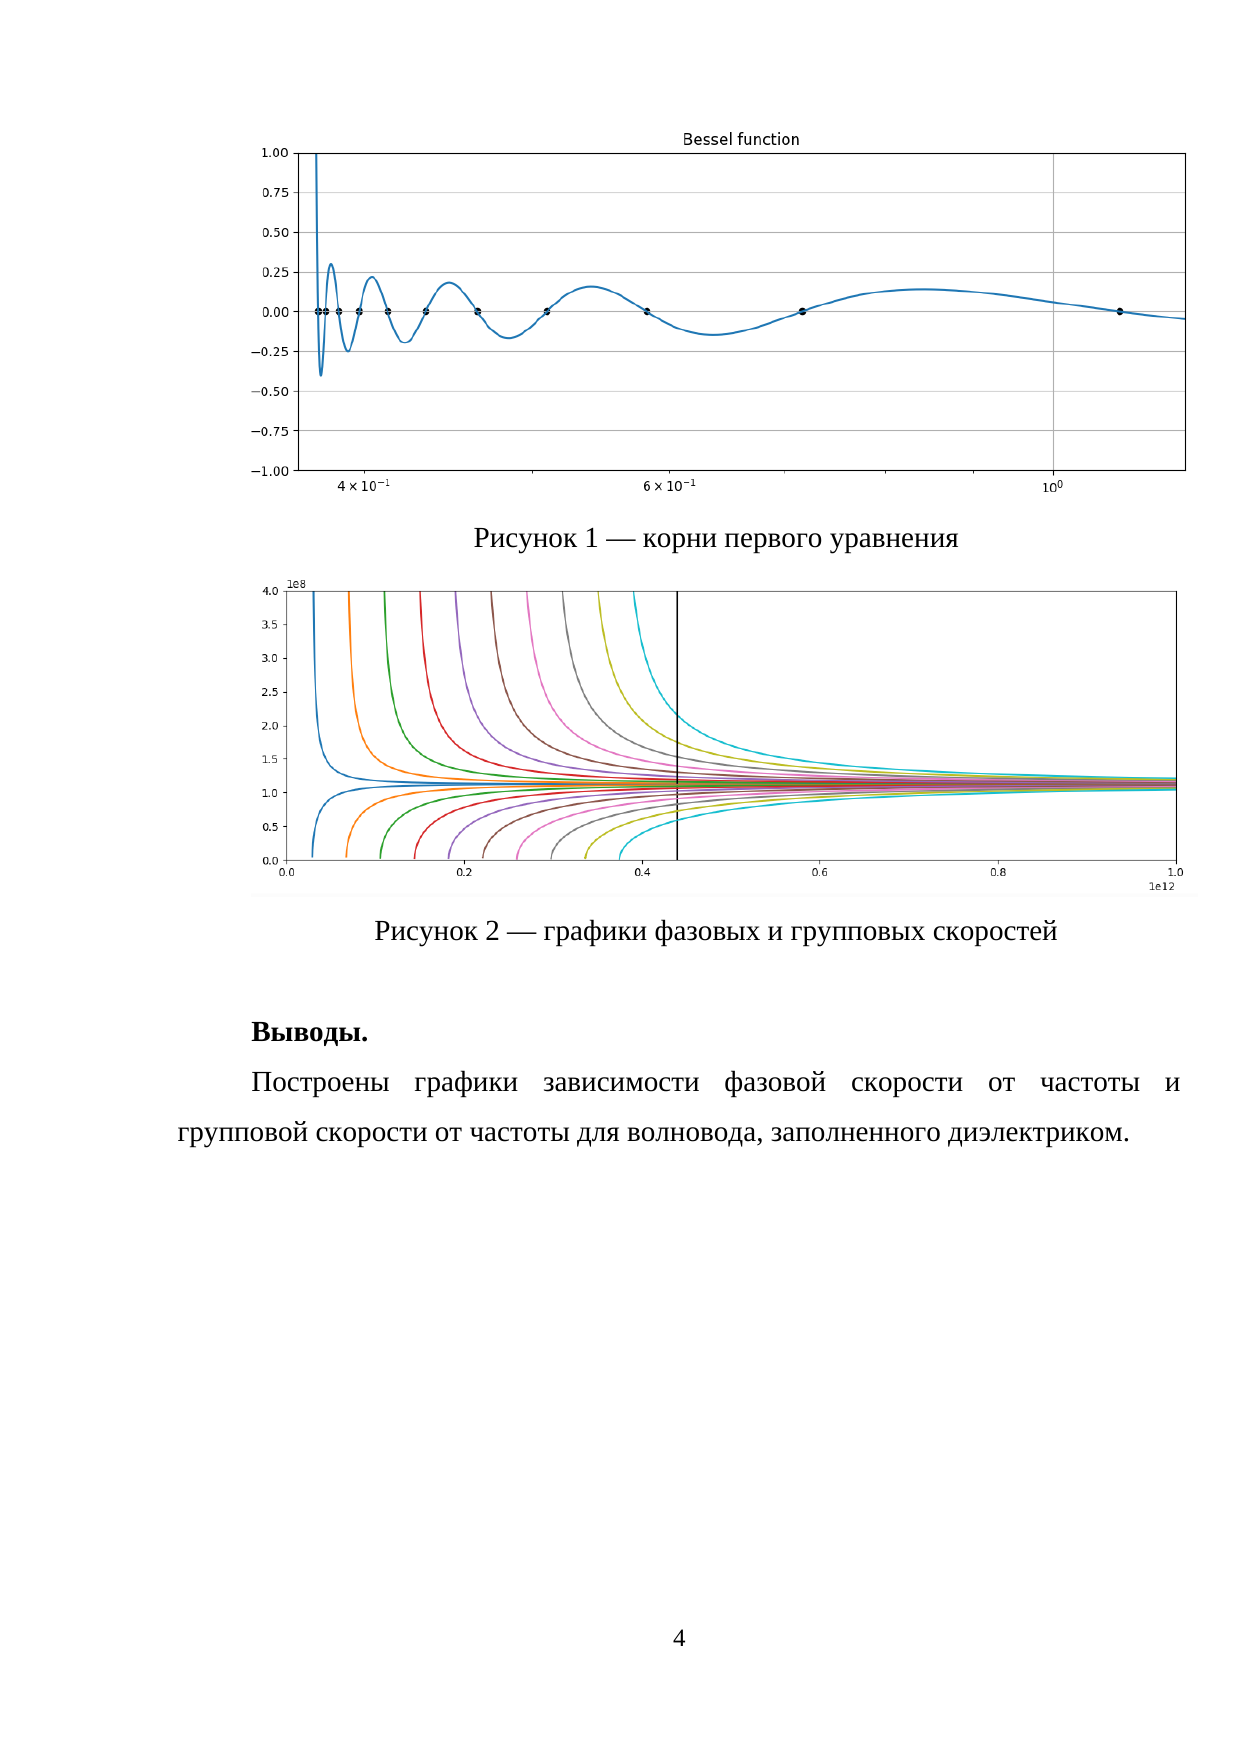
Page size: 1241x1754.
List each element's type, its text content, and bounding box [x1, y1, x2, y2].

picture [251, 570, 1199, 897]
picture [251, 118, 1218, 504]
text Рисунок 2 — графики фазовых и групповых скоростей [177, 913, 1181, 947]
text Выводы. [177, 1014, 1181, 1047]
text Построены графики зависимости фазовой скорости от частоты и групповой скорости от частоты для волновода, заполненного диэлектриком. [177, 1064, 1181, 1148]
text Рисунок 1 — корни первого уравнения [177, 521, 1181, 554]
